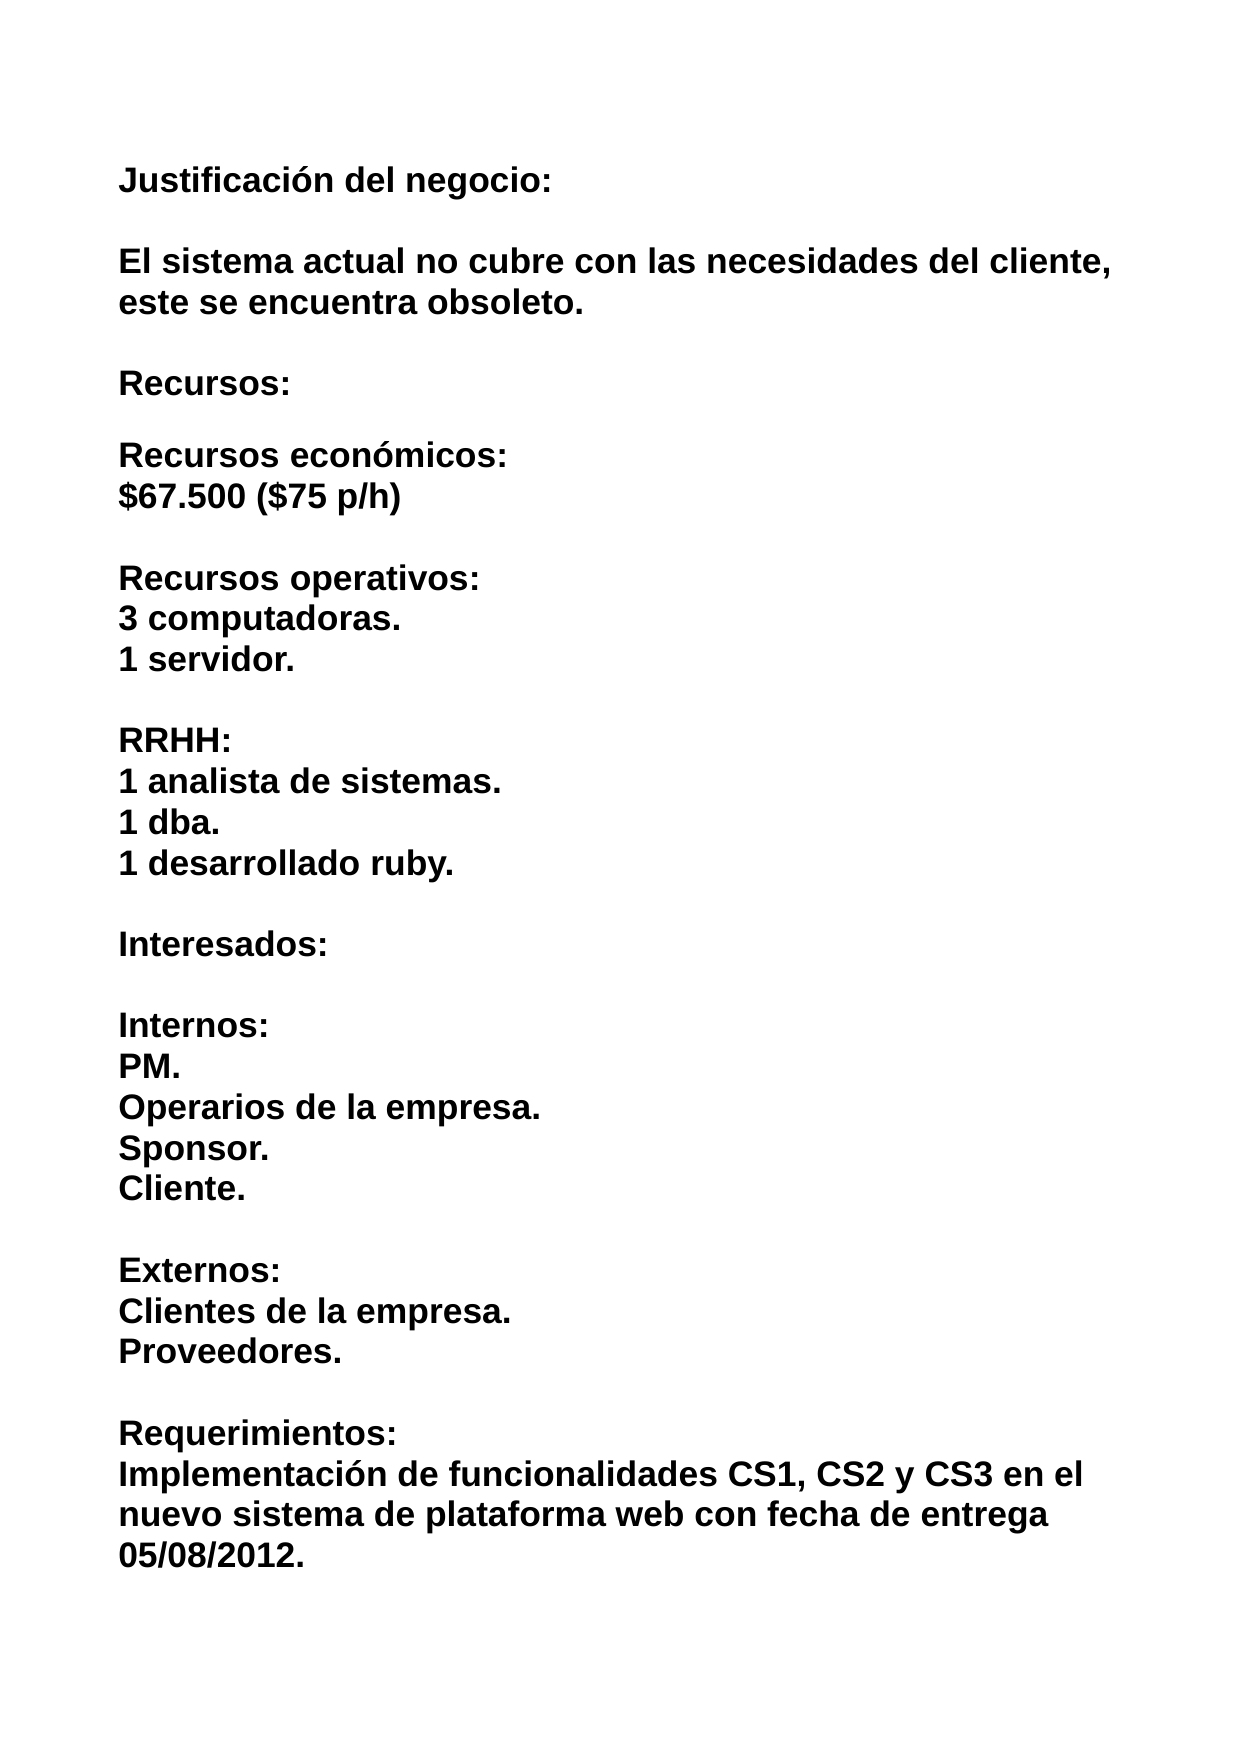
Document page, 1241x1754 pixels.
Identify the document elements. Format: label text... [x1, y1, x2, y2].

text Recursos: [118, 362, 1122, 403]
text 3 computadoras. [118, 597, 1122, 638]
text 1 desarrollado ruby. [118, 842, 1122, 882]
text 1 analista de sistemas. [118, 760, 1122, 801]
text Requerimientos: [118, 1412, 1122, 1453]
text Operarios de la empresa. [118, 1086, 1122, 1127]
text Proveedores. [118, 1331, 1122, 1371]
text $67.500 ($75 p/h) [118, 475, 1122, 516]
text Recursos operativos: [118, 557, 1122, 597]
text Implementación de funcionalidades CS1, CS2 y CS3 en el nuevo sistema de plataforma web con fecha de entrega 05/08/2012. [118, 1453, 1122, 1575]
text Cliente. [118, 1168, 1122, 1208]
text Externos: [118, 1249, 1122, 1290]
text PM. [118, 1045, 1122, 1086]
text Sponsor. [118, 1127, 1122, 1168]
text El sistema actual no cubre con las necesidades del cliente, este se encuentra obsoleto. [118, 240, 1122, 322]
text RRHH: [118, 719, 1122, 760]
text 1 dba. [118, 801, 1122, 842]
text Recursos económicos: [118, 434, 1122, 475]
text Internos: [118, 1005, 1122, 1045]
text 1 servidor. [118, 638, 1122, 679]
text Clientes de la empresa. [118, 1290, 1122, 1331]
text Interesados: [118, 923, 1122, 964]
text Justificación del negocio: [118, 159, 1122, 199]
